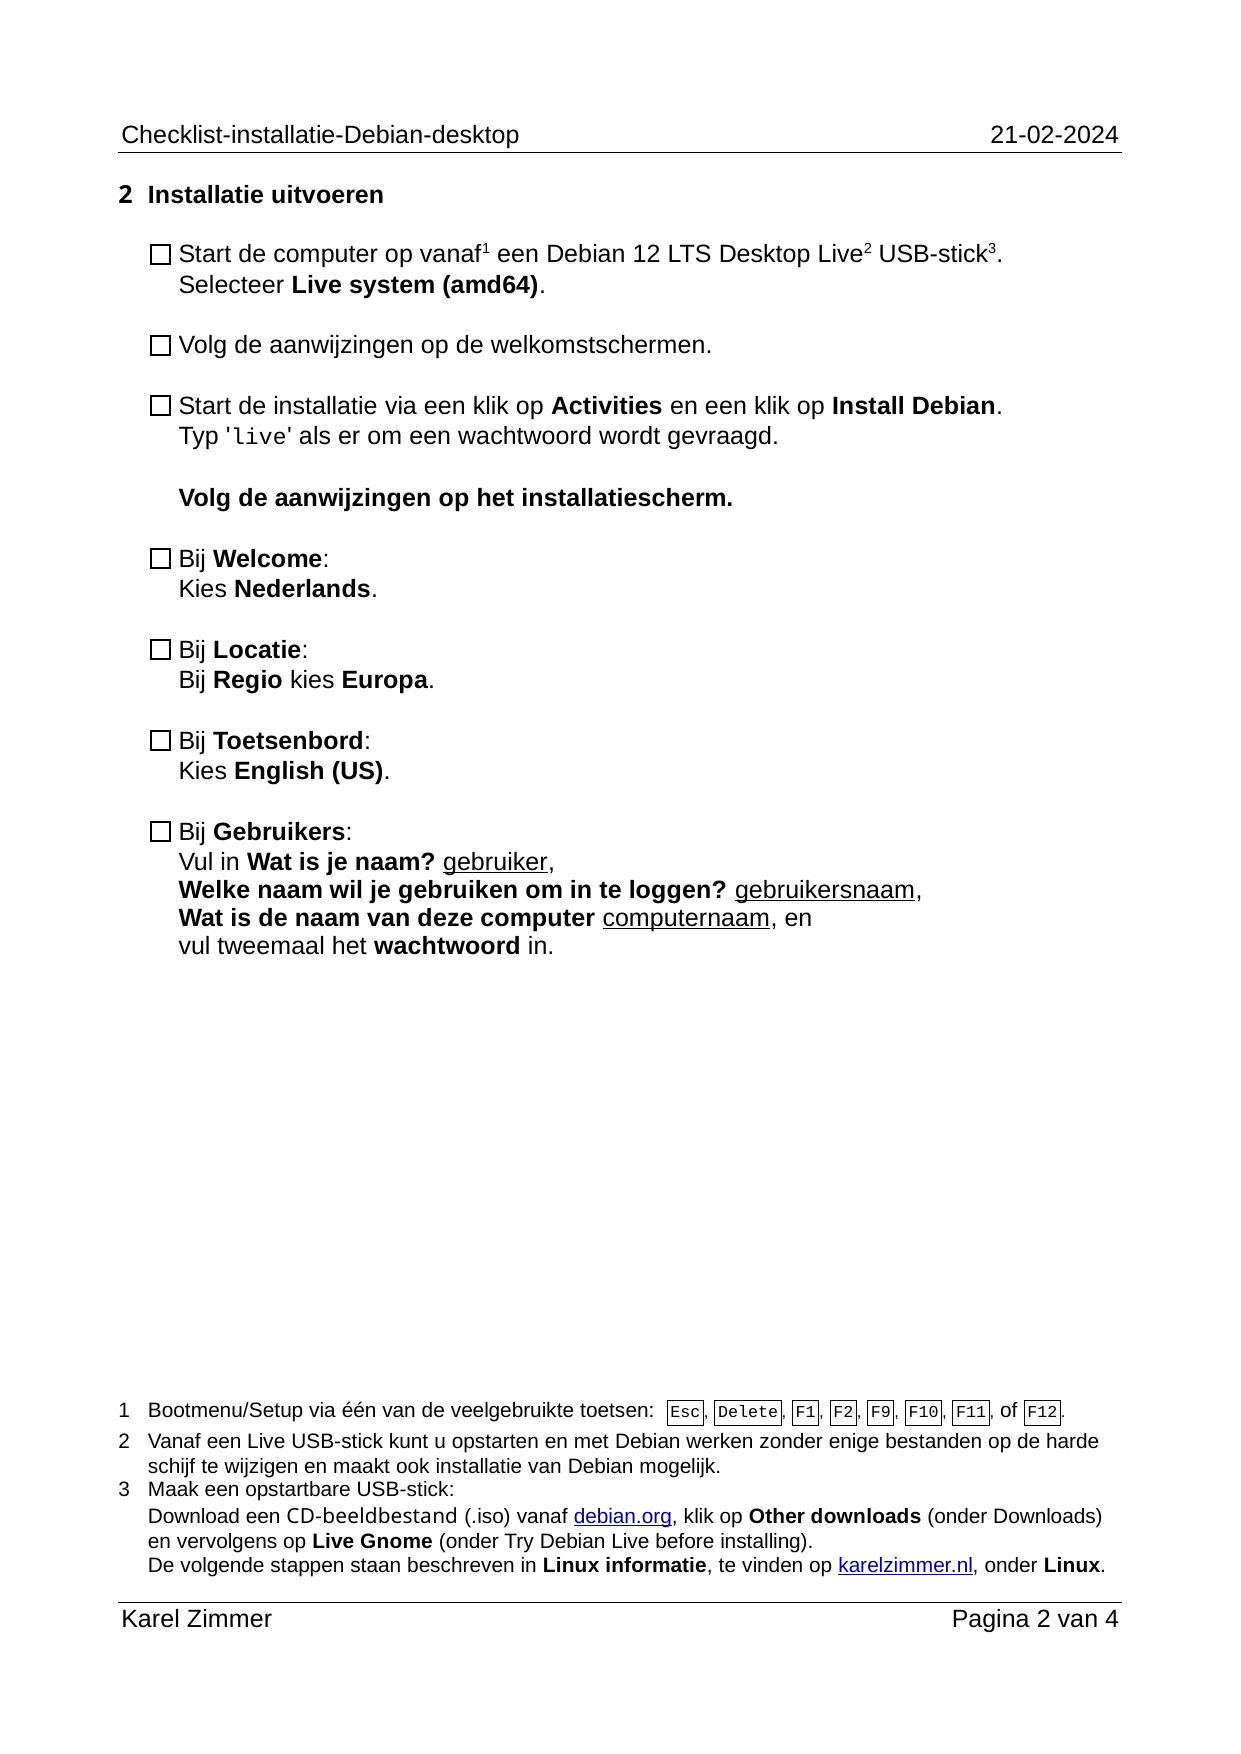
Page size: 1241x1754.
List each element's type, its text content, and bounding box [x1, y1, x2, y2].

table_cell [118, 756, 142, 786]
table_cell [142, 695, 177, 726]
table_cell [118, 453, 142, 483]
table_cell [142, 300, 177, 330]
table_cell [118, 544, 142, 574]
table_cell [118, 786, 142, 817]
table_cell [177, 695, 1122, 726]
table_cell [177, 360, 1122, 391]
table_cell Bij Welcome: [177, 544, 1122, 574]
table_cell Kies Nederlands. [177, 574, 1122, 604]
table_header [142, 239, 177, 269]
table_cell [142, 453, 177, 483]
table_cell [142, 544, 177, 574]
table_cell [177, 786, 1122, 817]
table_cell [142, 665, 177, 695]
table_cell [142, 483, 177, 513]
table_cell [118, 726, 142, 756]
table_cell [118, 574, 142, 604]
table_cell [142, 391, 177, 421]
list Installatie uitvoeren [118, 177, 1122, 211]
table_cell [142, 330, 177, 360]
table_cell [177, 514, 1122, 544]
table_cell Bij Locatie: [177, 635, 1122, 665]
table_cell [118, 269, 142, 300]
table_cell [118, 483, 142, 513]
table_cell [177, 300, 1122, 330]
table_cell [142, 817, 177, 847]
table_cell [142, 635, 177, 665]
table_cell [118, 695, 142, 726]
table_cell Vul in Wat is je naam? gebruiker, Welke naam wil je gebruiken om in te loggen? gebruikersnaam, Wat is de naam van deze computer computernaam, en vul tweemaal het wachtwoord in. [177, 847, 1122, 961]
table_cell [118, 330, 142, 360]
table_cell [118, 665, 142, 695]
table_cell [118, 635, 142, 665]
table_cell Start de installatie via een klik op Activities en een klik op Install Debian. [177, 391, 1122, 421]
table_cell [118, 604, 142, 635]
table_cell Selecteer Live system (amd64). [177, 269, 1122, 300]
table_cell [142, 847, 177, 961]
table_cell [177, 604, 1122, 635]
table_cell [118, 514, 142, 544]
table_header Start de computer op vanaf een Debian 12 LTS Desktop Live USB-stick. [177, 239, 1122, 269]
table_cell [177, 453, 1122, 483]
table_cell Bij Gebruikers: [177, 817, 1122, 847]
table_cell Bij Toetsenbord: [177, 726, 1122, 756]
table_cell Volg de aanwijzingen op het installatiescherm. [177, 483, 1122, 513]
table_cell [118, 360, 142, 391]
table_cell Volg de aanwijzingen op de welkomstschermen. [177, 330, 1122, 360]
table_cell [118, 300, 142, 330]
table_cell [142, 574, 177, 604]
table_cell [142, 726, 177, 756]
table_cell Kies English (US). [177, 756, 1122, 786]
table_cell [142, 786, 177, 817]
table_cell [142, 604, 177, 635]
table_cell [118, 421, 142, 453]
table_cell Bij Regio kies Europa. [177, 665, 1122, 695]
table_cell Typ 'live' als er om een wachtwoord wordt gevraagd. [177, 421, 1122, 453]
table_header [118, 239, 142, 269]
table_cell [142, 514, 177, 544]
table_cell [142, 360, 177, 391]
table_cell [142, 421, 177, 453]
table_cell [142, 269, 177, 300]
table_cell [142, 756, 177, 786]
table_cell [118, 391, 142, 421]
table_cell [118, 847, 142, 961]
table_cell [118, 817, 142, 847]
